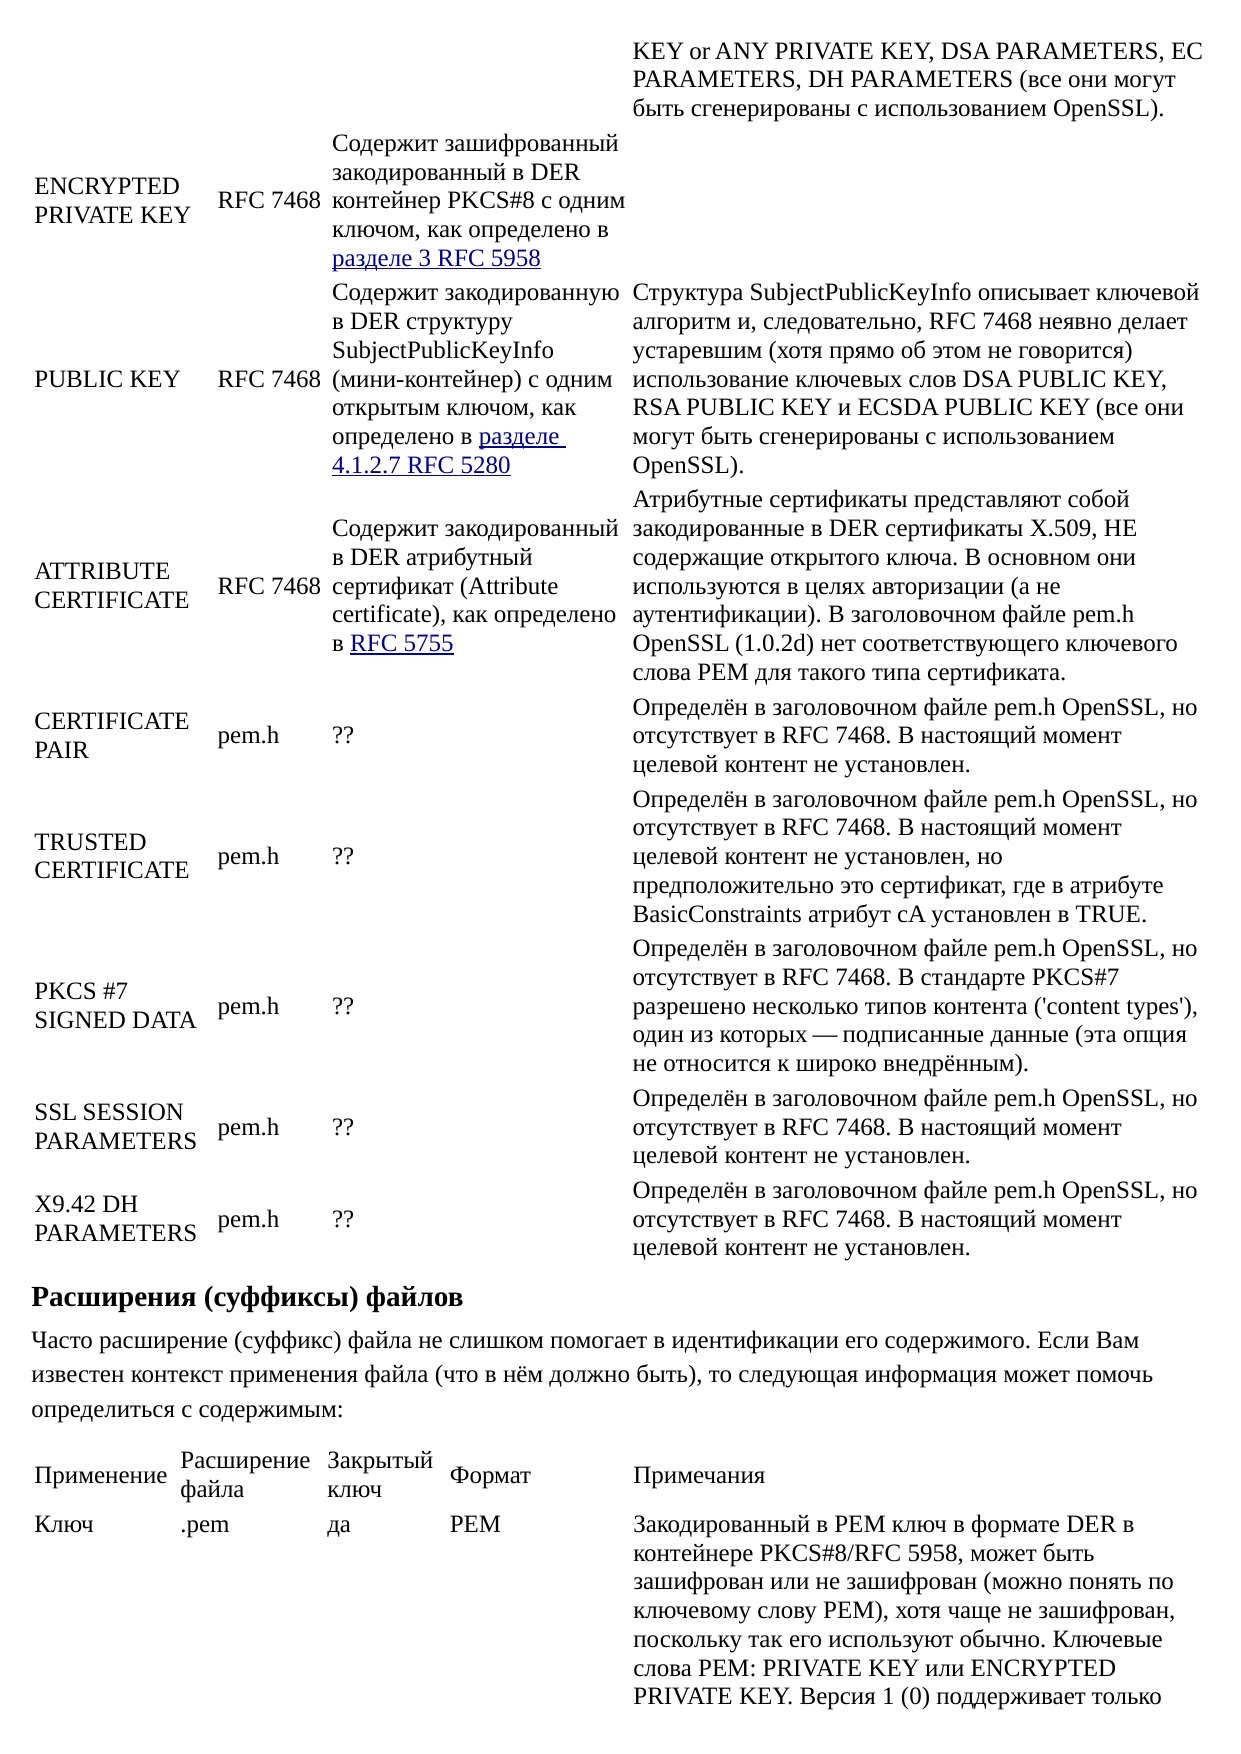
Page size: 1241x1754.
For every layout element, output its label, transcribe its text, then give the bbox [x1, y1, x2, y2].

table_header Примечания [630, 1443, 1212, 1506]
table_cell Ключ [31, 1506, 177, 1713]
table_cell .pem [177, 1506, 324, 1713]
table_cell PKCS #7 SIGNED DATA [31, 930, 214, 1080]
table_cell RFC 7468 [215, 125, 329, 274]
table_cell Определён в заголовочном файле pem.h OpenSSL, но отсутствует в RFC 7468. В стандарте PKCS#7 разрешено несколько типов контента ('content types'), один из которых — подписанные данные (эта опция не относится к широко внедрённым). [630, 930, 1212, 1080]
table_cell RFC 7468 [215, 275, 329, 482]
table_cell ?? [329, 1080, 629, 1172]
table_cell RFC 7468 [215, 482, 329, 689]
table_cell TRUSTED CERTIFICATE [31, 781, 214, 930]
table_cell SSL SESSION PARAMETERS [31, 1080, 214, 1172]
table_cell [215, 33, 329, 125]
table_cell PUBLIC KEY [31, 275, 214, 482]
table_cell [329, 33, 629, 125]
table_cell Определён в заголовочном файле pem.h OpenSSL, но отсутствует в RFC 7468. В настоящий момент целевой контент не установлен. [630, 1080, 1212, 1172]
table_header Расширение файла [177, 1443, 324, 1506]
table_cell X9.42 DH PARAMETERS [31, 1172, 214, 1264]
table_cell pem.h [215, 781, 329, 930]
table_cell да [324, 1506, 447, 1713]
table_cell KEY or ANY PRIVATE KEY, DSA PARAMETERS, EC PARAMETERS, DH PARAMETERS (все они могут быть сгенерированы с использованием OpenSSL). [630, 33, 1212, 125]
table_cell ATTRIBUTE CERTIFICATE [31, 482, 214, 689]
table_cell Содержит закодированную в DER структуру SubjectPublicKeyInfo (мини-контейнер) с одним открытым ключом, как определено в разделе 4.1.2.7 RFC 5280 [329, 275, 629, 482]
table_header Применение [31, 1443, 177, 1506]
table_cell Структура SubjectPublicKeyInfo описывает ключевой алгоритм и, следовательно, RFC 7468 неявно делает устаревшим (хотя прямо об этом не говорится) использование ключевых слов DSA PUBLIC KEY, RSA PUBLIC KEY и ECSDA PUBLIC KEY (все они могут быть сгенерированы с использованием OpenSSL). [630, 275, 1212, 482]
table_cell Содержит зашифрованный закодированный в DER контейнер PKCS#8 с одним ключом, как определено в разделе 3 RFC 5958 [329, 125, 629, 274]
table_cell Содержит закодированный в DER атрибутный сертификат (Attribute certificate), как определено в RFC 5755 [329, 482, 629, 689]
table_cell Определён в заголовочном файле pem.h OpenSSL, но отсутствует в RFC 7468. В настоящий момент целевой контент не установлен. [630, 1172, 1212, 1264]
table_cell CERTIFICATE PAIR [31, 689, 214, 781]
text Часто расширение (суффикс) файла не слишком помогает в идентификации его содержимого. Если Вам известен контекст применения файла (что в нём должно быть), то следующая информация может помочь определиться с содержимым: [31, 1325, 1212, 1422]
table_cell pem.h [215, 689, 329, 781]
table_cell pem.h [215, 930, 329, 1080]
table_cell ?? [329, 781, 629, 930]
table_cell PEM [447, 1506, 630, 1713]
table_header Закрытый ключ [324, 1443, 447, 1506]
table_cell ?? [329, 689, 629, 781]
table_cell ENCRYPTED PRIVATE KEY [31, 125, 214, 274]
table_cell [31, 33, 214, 125]
subtitle Расширения (суффиксы) файлов [31, 1279, 1212, 1312]
table_cell ?? [329, 930, 629, 1080]
table_cell pem.h [215, 1080, 329, 1172]
table_cell ?? [329, 1172, 629, 1264]
table_cell Определён в заголовочном файле pem.h OpenSSL, но отсутствует в RFC 7468. В настоящий момент целевой контент не установлен, но предположительно это сертификат, где в атрибуте BasicConstraints атрибут cA установлен в TRUE. [630, 781, 1212, 930]
table_cell [630, 125, 1212, 274]
table_header Формат [447, 1443, 630, 1506]
table_cell Определён в заголовочном файле pem.h OpenSSL, но отсутствует в RFC 7468. В настоящий момент целевой контент не установлен. [630, 689, 1212, 781]
table_cell Закодированный в PEM ключ в формате DER в контейнере PKCS#8/RFC 5958, может быть зашифрован или не зашифрован (можно понять по ключевому слову PEM), хотя чаще не зашифрован, поскольку так его используют обычно. Ключевые слова PEM: PRIVATE KEY или ENCRYPTED PRIVATE KEY. Версия 1 (0) поддерживает только [630, 1506, 1212, 1713]
table_cell pem.h [215, 1172, 329, 1264]
table_cell Атрибутные сертификаты представляют собой закодированные в DER сертификаты X.509, НЕ содержащие открытого ключа. В основном они используются в целях авторизации (а не аутентификации). В заголовочном файле pem.h OpenSSL (1.0.2d) нет соответствующего ключевого слова PEM для такого типа сертификата. [630, 482, 1212, 689]
